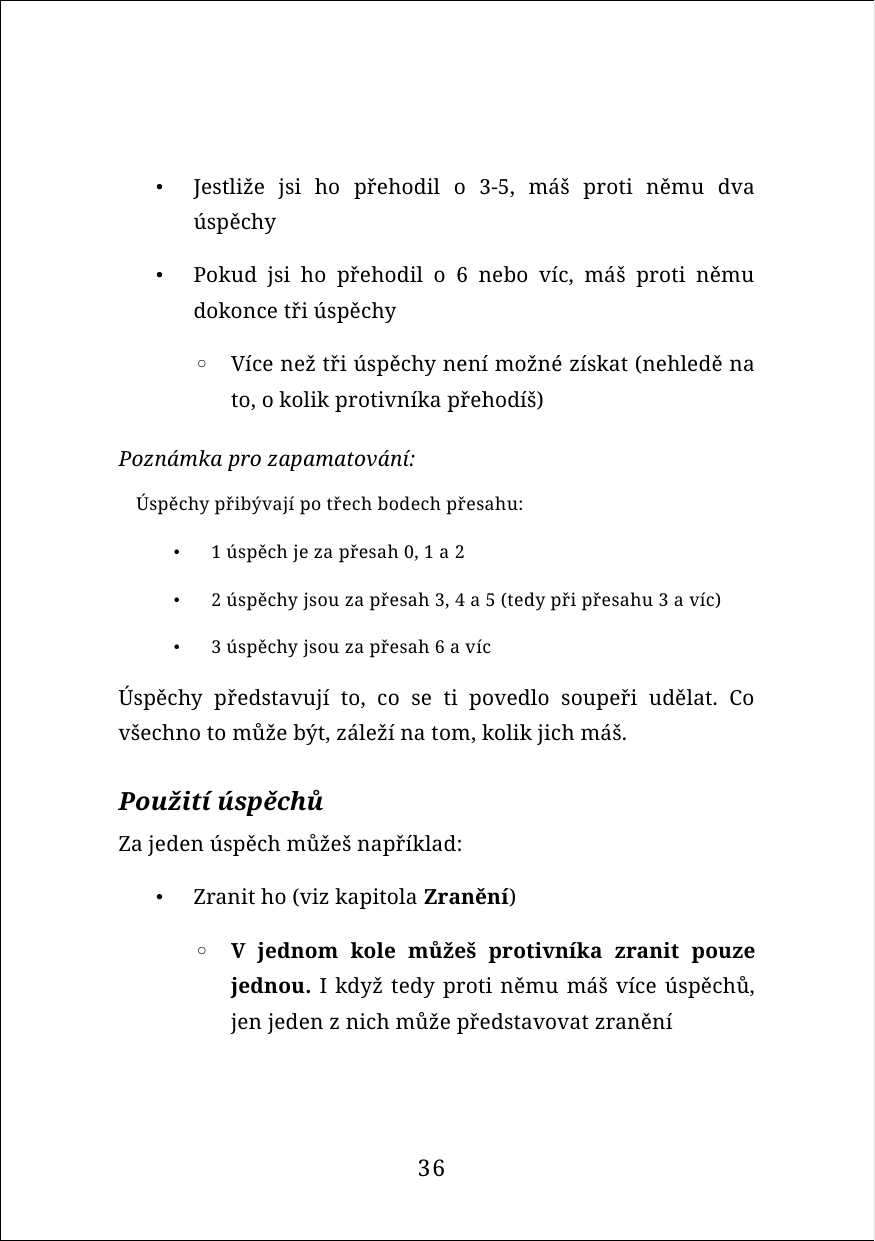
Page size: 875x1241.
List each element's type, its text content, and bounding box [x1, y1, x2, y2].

text Úspěchy představují to, co se ti povedlo soupeři udělat. Co všechno to může být, záleží na tom, kolik jich máš. [118, 683, 756, 747]
subtitle Použití úspěchů [118, 783, 756, 817]
list Zranit ho (viz kapitola Zranění) [156, 882, 756, 911]
list 2 úspěchy jsou za přesah 3, 4 a 5 (tedy při přesahu 3 a víc) [173, 587, 756, 611]
list Více než tři úspěchy není možné získat (nehledě na to, o kolik protivníka přehodíš) [193, 349, 756, 413]
text Poznámka pro zapamatování: [118, 444, 756, 472]
list V jednom kole můžeš protivníka zranit pouze jednou. I když tedy proti němu máš více úspěchů, jen jeden z nich může představovat zranění [193, 936, 756, 1035]
list Pokud jsi ho přehodil o 6 nebo víc, máš proti němu dokonce tři úspěchy [156, 261, 756, 324]
list 1 úspěch je za přesah 0, 1 a 2 [173, 539, 756, 563]
text Úspěchy přibývají po třech bodech přesahu: [136, 491, 756, 515]
list 3 úspěchy jsou za přesah 6 a víc [173, 635, 756, 659]
list Jestliže jsi ho přehodil o 3-5, máš proti němu dva úspěchy [156, 172, 756, 236]
text Za jeden úspěch můžeš například: [118, 829, 756, 858]
